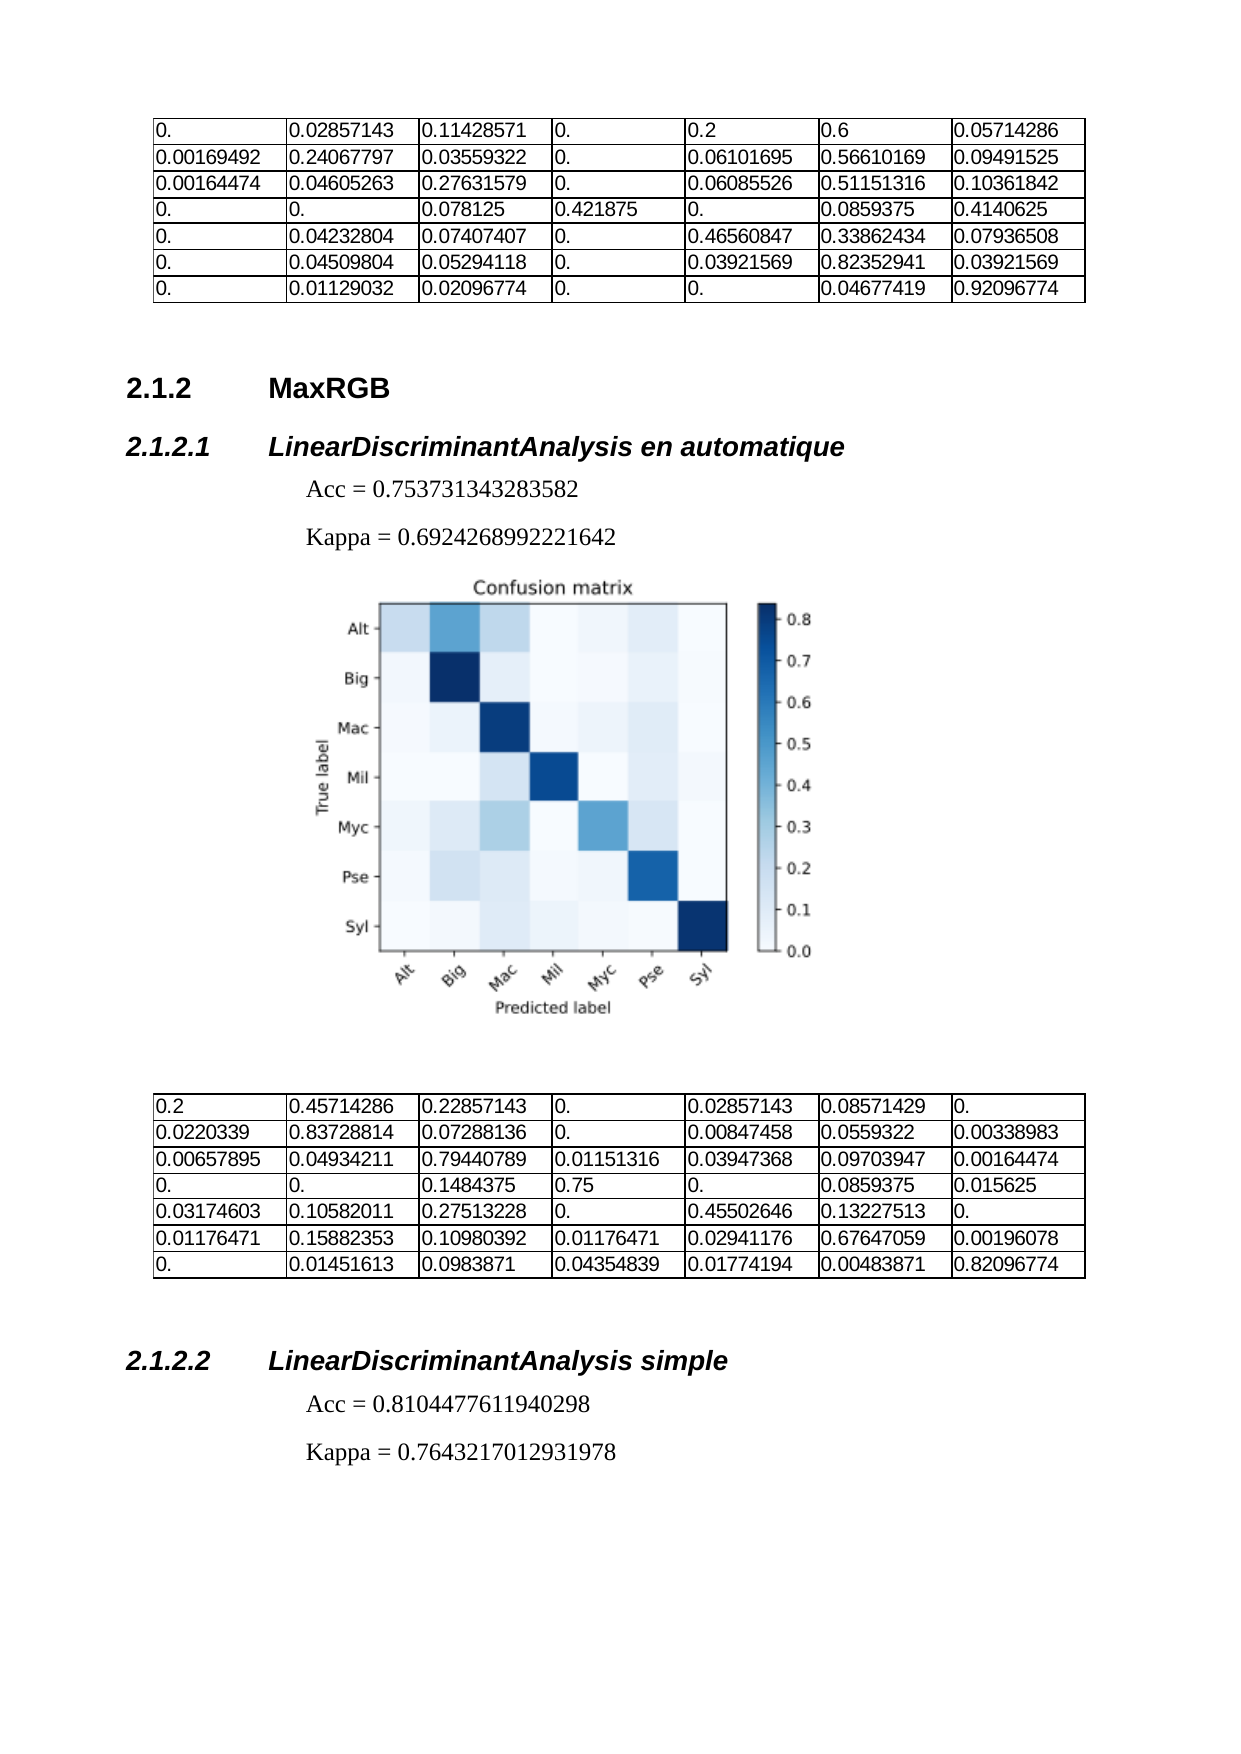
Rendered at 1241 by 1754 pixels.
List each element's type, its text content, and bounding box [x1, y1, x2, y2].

list Acc = 0.753731343283582 [268, 474, 1122, 503]
list Kappa = 0.7643217012931978 [268, 1437, 1122, 1466]
subtitle LinearDiscriminantAnalysis simple [118, 1345, 1122, 1377]
list Kappa = 0.6924268992221642 [268, 522, 1122, 551]
list Acc = 0.8104477611940298 [268, 1389, 1122, 1418]
picture [305, 569, 823, 1028]
subtitle MaxRGB [118, 371, 1122, 405]
subtitle LinearDiscriminantAnalysis en automatique [118, 430, 1122, 462]
